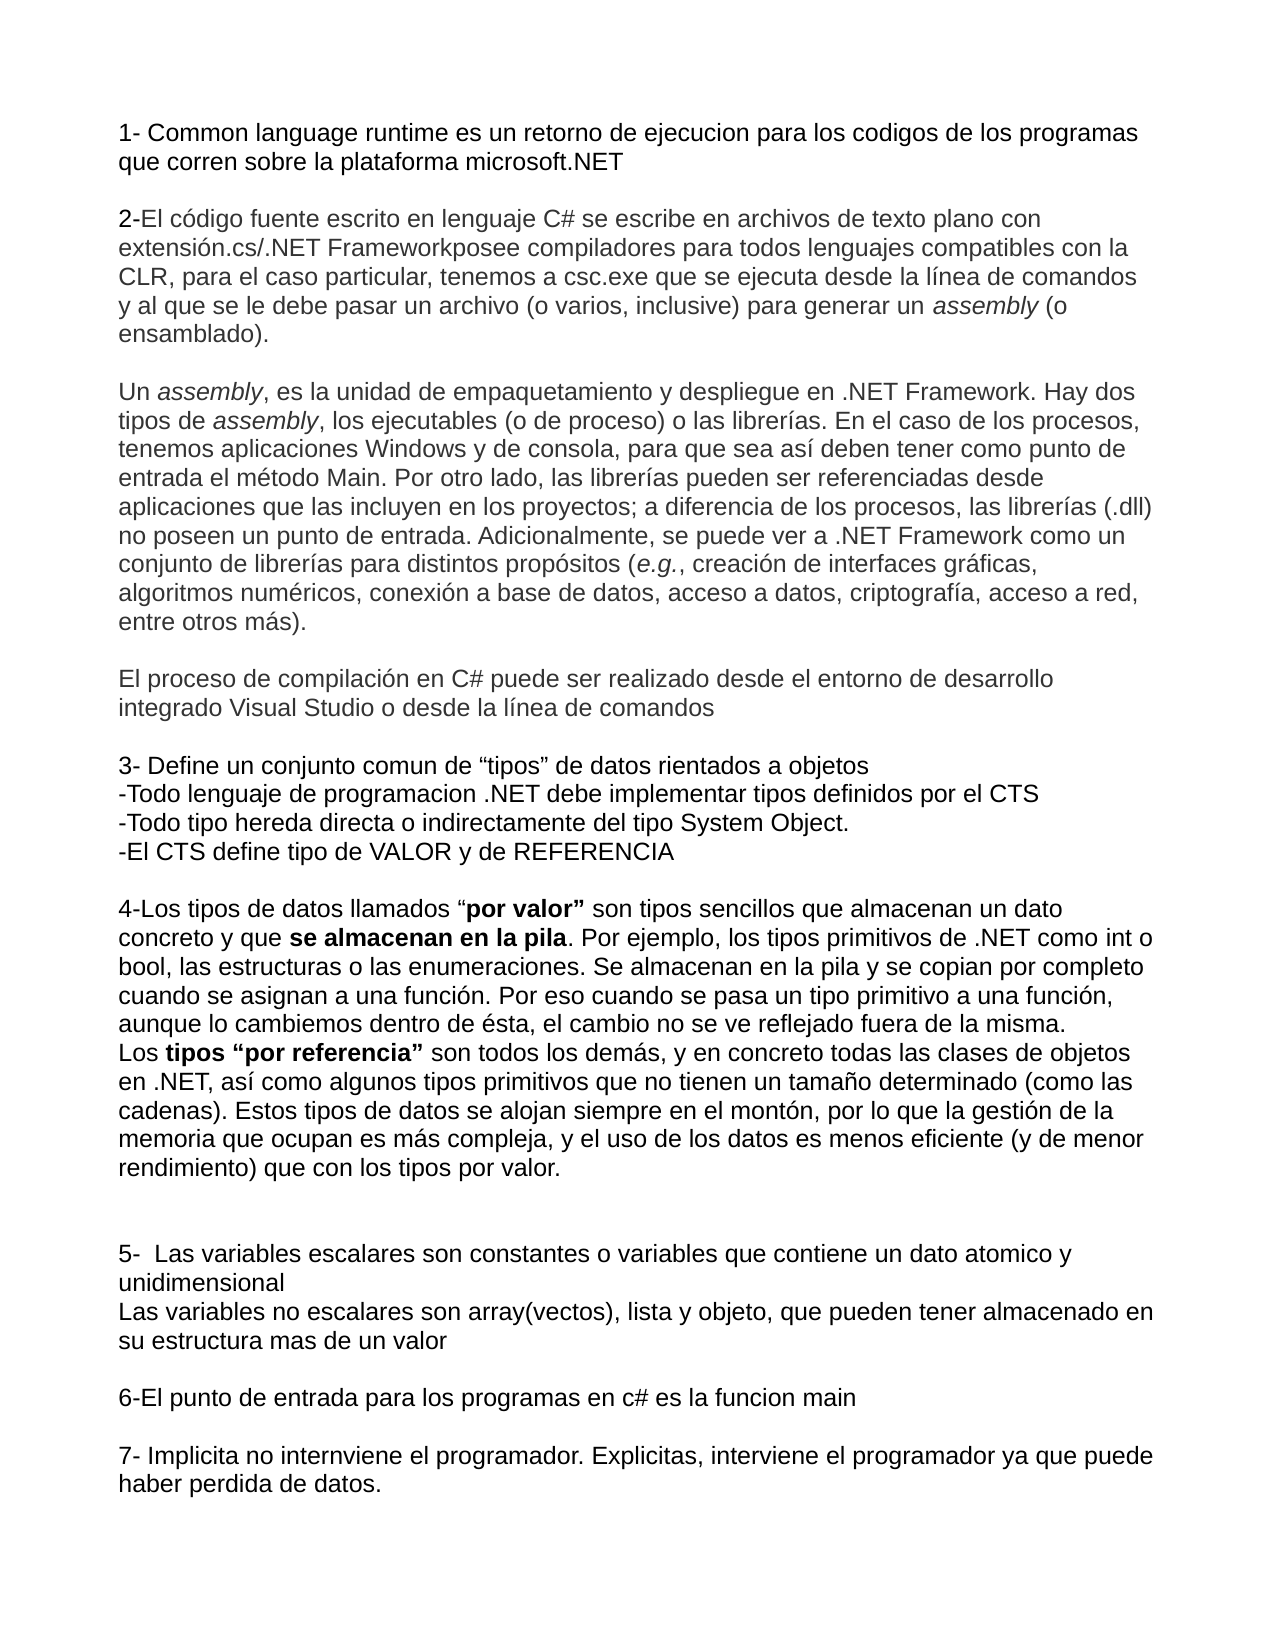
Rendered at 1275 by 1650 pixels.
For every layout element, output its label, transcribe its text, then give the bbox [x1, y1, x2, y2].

text -El CTS define tipo de VALOR y de REFERENCIA [118, 837, 1157, 866]
text 7- Implicita no internviene el programador. Explicitas, interviene el programador ya que puede haber perdida de datos. [118, 1441, 1157, 1498]
text 2-El código fuente escrito en lenguaje C# se escribe en archivos de texto plano con extensión.cs/.NET Frameworkposee compiladores para todos lenguajes compatibles con la CLR, para el caso particular, tenemos a csc.exe que se ejecuta desde la línea de comandos y al que se le debe pasar un archivo (o varios, inclusive) para generar un assembly (o ensamblado). [118, 204, 1157, 348]
text 6-El punto de entrada para los programas en c# es la funcion main [118, 1383, 1157, 1412]
text Las variables no escalares son array(vectos), lista y objeto, que pueden tener almacenado en su estructura mas de un valor [118, 1297, 1157, 1354]
text -Todo tipo hereda directa o indirectamente del tipo System Object. [118, 808, 1157, 837]
text 5- Las variables escalares son constantes o variables que contiene un dato atomico y unidimensional [118, 1239, 1157, 1297]
text 4-Los tipos de datos llamados “por valor” son tipos sencillos que almacenan un dato concreto y que se almacenan en la pila. Por ejemplo, los tipos primitivos de .NET como int o bool, las estructuras o las enumeraciones. Se almacenan en la pila y se copian por completo cuando se asignan a una función. Por eso cuando se pasa un tipo primitivo a una función, aunque lo cambiemos dentro de ésta, el cambio no se ve reflejado fuera de la misma. [118, 894, 1157, 1038]
text Los tipos “por referencia” son todos los demás, y en concreto todas las clases de objetos en .NET, así como algunos tipos primitivos que no tienen un tamaño determinado (como las cadenas). Estos tipos de datos se alojan siempre en el montón, por lo que la gestión de la memoria que ocupan es más compleja, y el uso de los datos es menos eficiente (y de menor rendimiento) que con los tipos por valor. [118, 1038, 1157, 1182]
text -Todo lenguaje de programacion .NET debe implementar tipos definidos por el CTS [118, 779, 1157, 808]
text 3- Define un conjunto comun de “tipos” de datos rientados a objetos [118, 751, 1157, 779]
text El proceso de compilación en C# puede ser realizado desde el entorno de desarrollo integrado Visual Studio o desde la línea de comandos [118, 664, 1157, 722]
text 1- Common language runtime es un retorno de ejecucion para los codigos de los programas que corren sobre la plataforma microsoft.NET [118, 118, 1157, 176]
text Un assembly, es la unidad de empaquetamiento y despliegue en .NET Framework. Hay dos tipos de assembly, los ejecutables (o de proceso) o las librerías. En el caso de los procesos, tenemos aplicaciones Windows y de consola, para que sea así deben tener como punto de entrada el método Main. Por otro lado, las librerías pueden ser referenciadas desde aplicaciones que las incluyen en los proyectos; a diferencia de los procesos, las librerías (.dll) no poseen un punto de entrada. Adicionalmente, se puede ver a .NET Framework como un conjunto de librerías para distintos propósitos (e.g., creación de interfaces gráficas, algoritmos numéricos, conexión a base de datos, acceso a datos, criptografía, acceso a red, entre otros más). [118, 377, 1157, 636]
